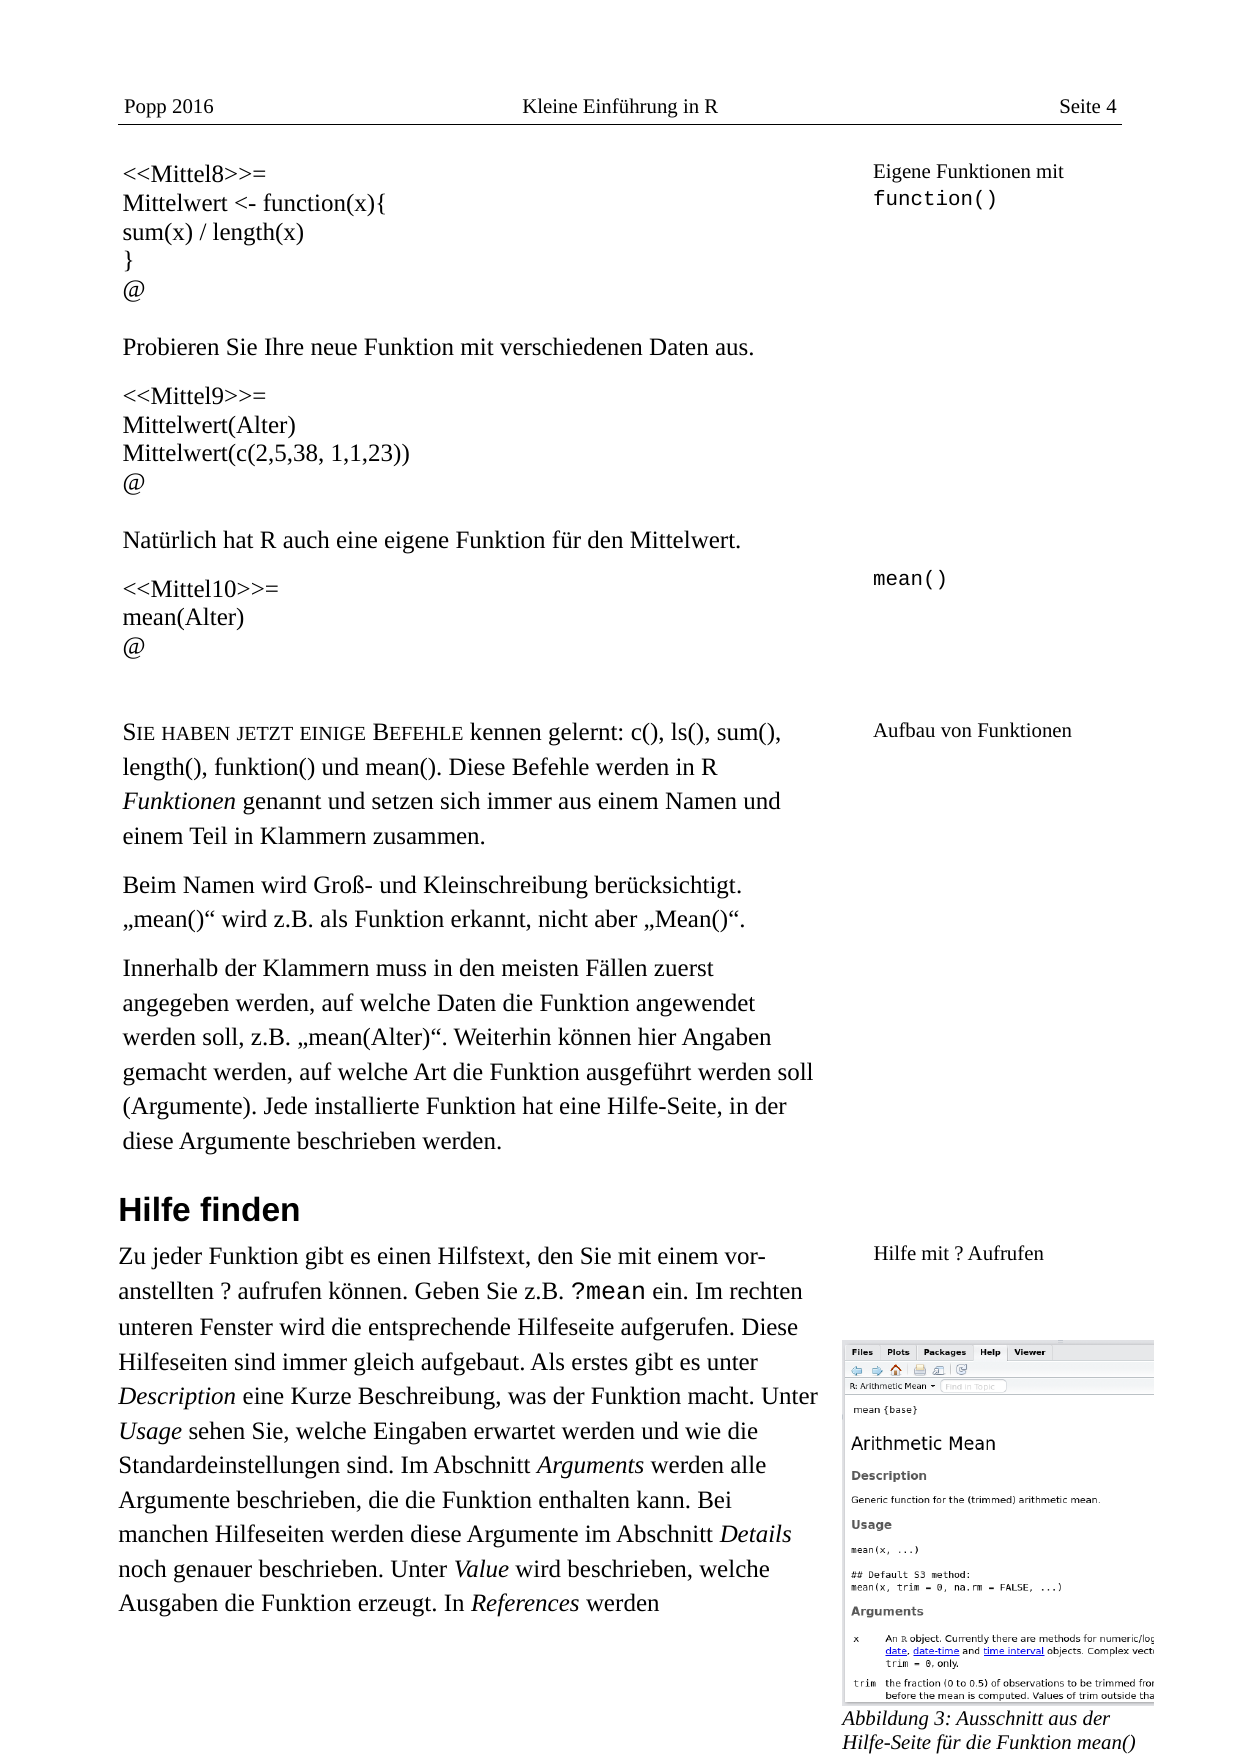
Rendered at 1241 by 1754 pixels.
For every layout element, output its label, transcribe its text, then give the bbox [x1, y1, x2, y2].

table_cell mean() [855, 525, 1123, 717]
table_cell <<Mittel8>>= Mittelwert <- function(x){ sum(x) / length(x) } @ Probieren Sie Ihre neue Funktion mit verschiedenen Daten aus. <<Mittel9>>= Mittelwert(Alter) Mittelwert(c(2,5,38, 1,1,23)) @ [122, 159, 855, 525]
picture [842, 1340, 1154, 1706]
table_cell Sie haben jetzt einige Befehle kennen gelernt: c(), ls(), sum(), length(), funktion() und mean(). Diese Befehle werden in R Funktionen genannt und setzen sich immer aus einem Namen und einem Teil in Klammern zusammen. Beim Namen wird Groß- und Kleinschreibung berücksichtigt. „mean()“ wird z.B. als Funktion erkannt, nicht aber „Mean()“. Innerhalb der Klammern muss in den meisten Fällen zuerst angegeben werden, auf welche Daten die Funktion angewendet werden soll, z.B. „mean(Alter)“. Weiterhin können hier Angaben gemacht werden, auf welche Art die Funktion ausgeführt werden soll (Argumente). Jede installierte Funktion hat eine Hilfe-Seite, in der diese Argumente beschrieben werden. [122, 718, 855, 1169]
table_cell Eigene Funktionen mit function() [855, 159, 1123, 525]
table_cell Aufbau von Funktionen [855, 718, 1123, 1169]
subtitle Hilfe finden [118, 1190, 1122, 1229]
table_header Zu jeder Funktion gibt es einen Hilfstext, den Sie mit einem vor-anstellten ? aufrufen können. Geben Sie z.B. ?mean ein. Im rechten unteren Fenster wird die entsprechende Hilfeseite aufgerufen. Diese Hilfeseiten sind immer gleich aufgebaut. Als erstes gibt es unter Description eine Kurze Beschreibung, was der Funktion macht. Unter Usage sehen Sie, welche Eingaben erwartet werden und wie die Standardeinstellungen sind. Im Abschnitt Arguments werden alle Argumente beschrieben, die die Funktion enthalten kann. Bei manchen Hilfeseiten werden diese Argumente im Abschnitt Details noch genauer beschrieben. Unter Value wird beschrieben, welche Ausgaben die Funktion erzeugt. In References werden [118, 1241, 856, 1617]
table_header Hilfe mit ? Aufrufen [842, 1241, 1154, 1340]
table_header Hilfe mit ? Aufrufen [842, 1706, 1154, 1754]
table_cell Natürlich hat R auch eine eigene Funktion für den Mittelwert. <<Mittel10>>= mean(Alter) @ [122, 525, 855, 717]
